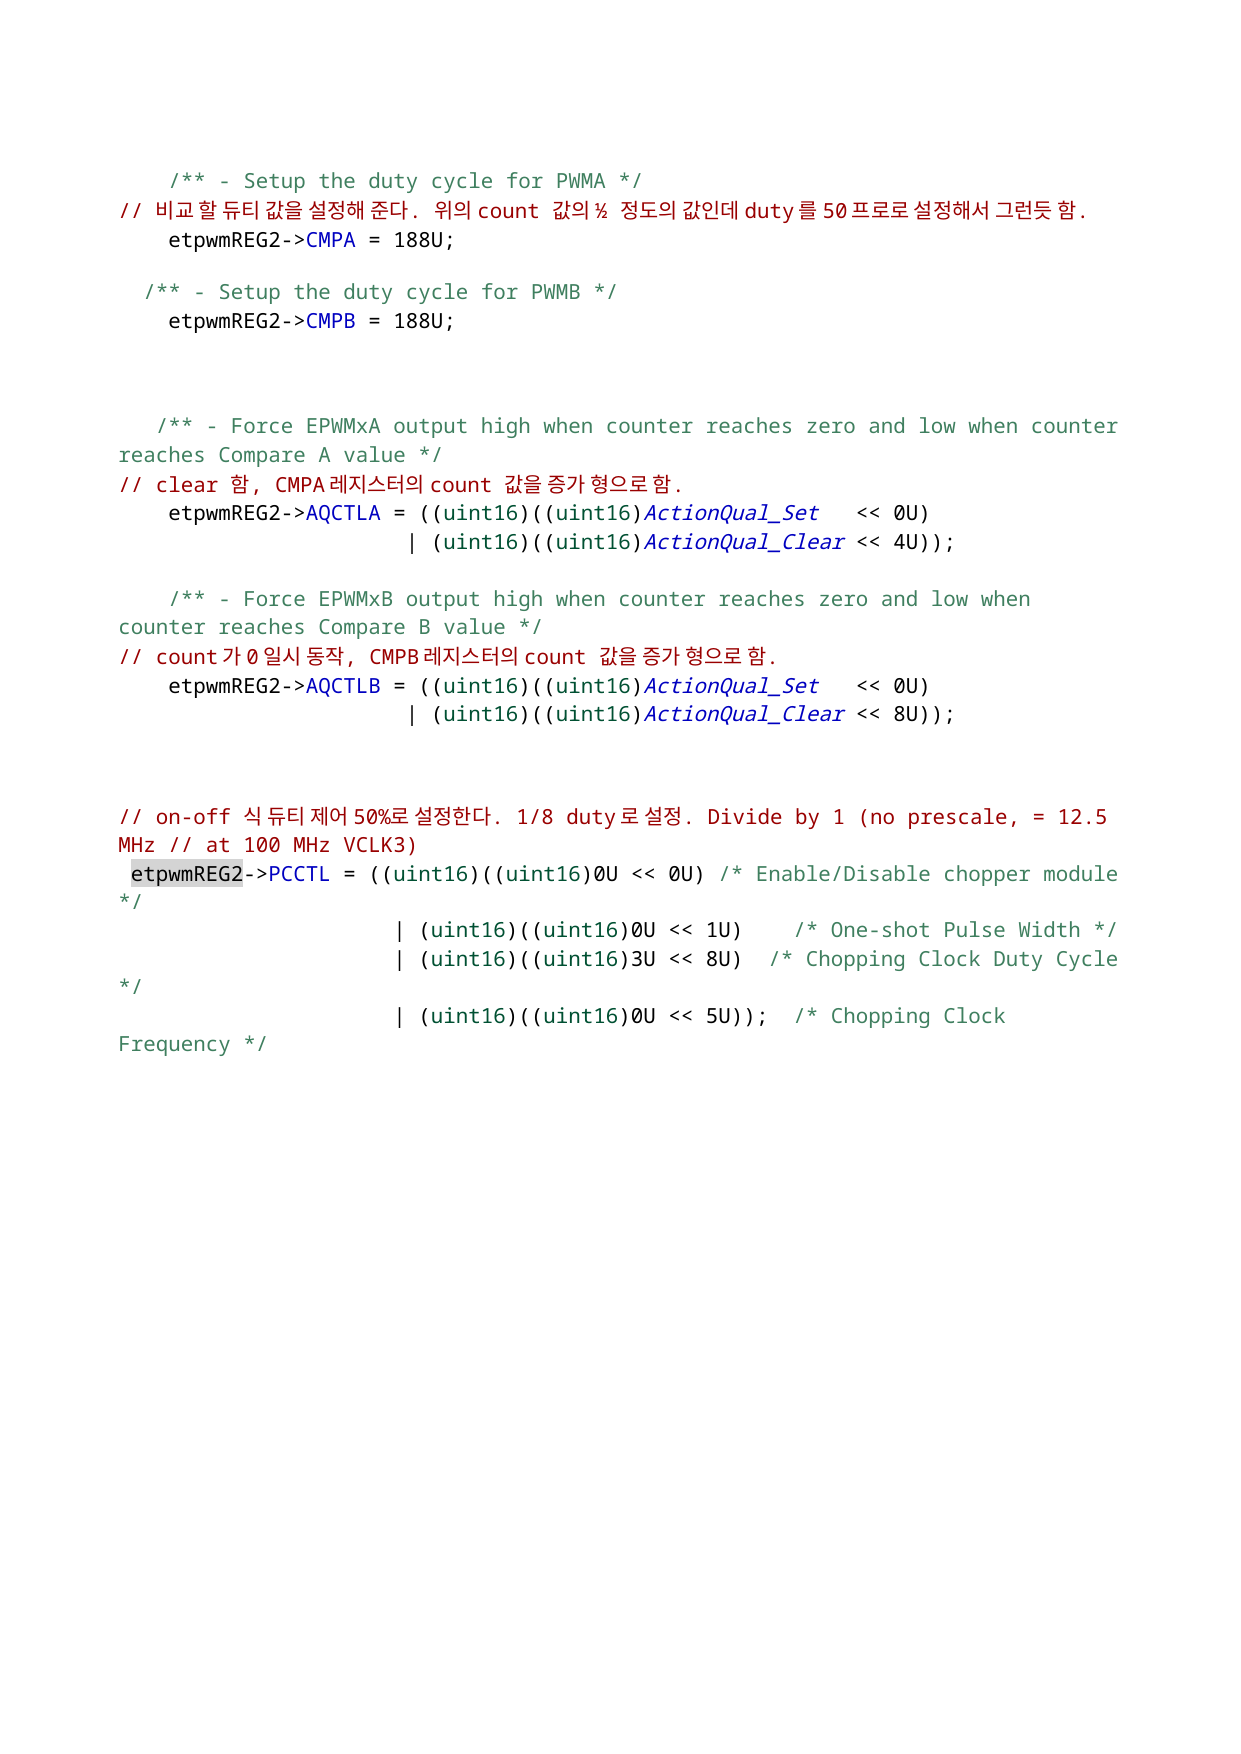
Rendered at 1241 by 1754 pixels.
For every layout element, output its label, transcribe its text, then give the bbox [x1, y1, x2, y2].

text // 비교 할 듀티 값을 설정해 준다. 위의 count 값의 ½ 정도의 값인데 duty를 50프로로 설정해서 그런듯 함. [118, 195, 1122, 225]
text etpwmREG2->CMPB = 188U; [118, 306, 1122, 334]
text // on-off 식 듀티 제어 50%로 설정한다. 1/8 duty로 설정. Divide by 1 (no prescale, = 12.5 MHz // at 100 MHz VCLK3) [118, 800, 1122, 859]
text /** - Force EPWMxA output high when counter reaches zero and low when counter reaches Compare A value */ [118, 411, 1122, 468]
text /** - Setup the duty cycle for PWMB */ [118, 277, 1122, 306]
text /** - Setup the duty cycle for PWMA */ [118, 166, 1122, 195]
text | (uint16)((uint16)ActionQual_Clear << 8U)); [118, 699, 1122, 728]
text etpwmREG2->AQCTLB = ((uint16)((uint16)ActionQual_Set << 0U) [118, 671, 1122, 699]
text etpwmREG2->CMPA = 188U; [118, 225, 1122, 253]
text etpwmREG2->AQCTLA = ((uint16)((uint16)ActionQual_Set << 0U) [118, 498, 1122, 527]
text | (uint16)((uint16)0U << 5U)); /* Chopping Clock Frequency */ [118, 1001, 1122, 1058]
text /** - Force EPWMxB output high when counter reaches zero and low when counter reaches Compare B value */ [118, 584, 1122, 641]
text | (uint16)((uint16)ActionQual_Clear << 4U)); [118, 527, 1122, 555]
text | (uint16)((uint16)0U << 1U) /* One-shot Pulse Width */ [118, 916, 1122, 944]
text // count가 0일시 동작, CMPB레지스터의 count 값을 증가 형으로 함. [118, 641, 1122, 671]
text | (uint16)((uint16)3U << 8U) /* Chopping Clock Duty Cycle */ [118, 944, 1122, 1001]
text etpwmREG2->PCCTL = ((uint16)((uint16)0U << 0U) /* Enable/Disable chopper module */ [118, 859, 1122, 916]
text // clear 함, CMPA레지스터의 count 값을 증가 형으로 함. [118, 468, 1122, 498]
